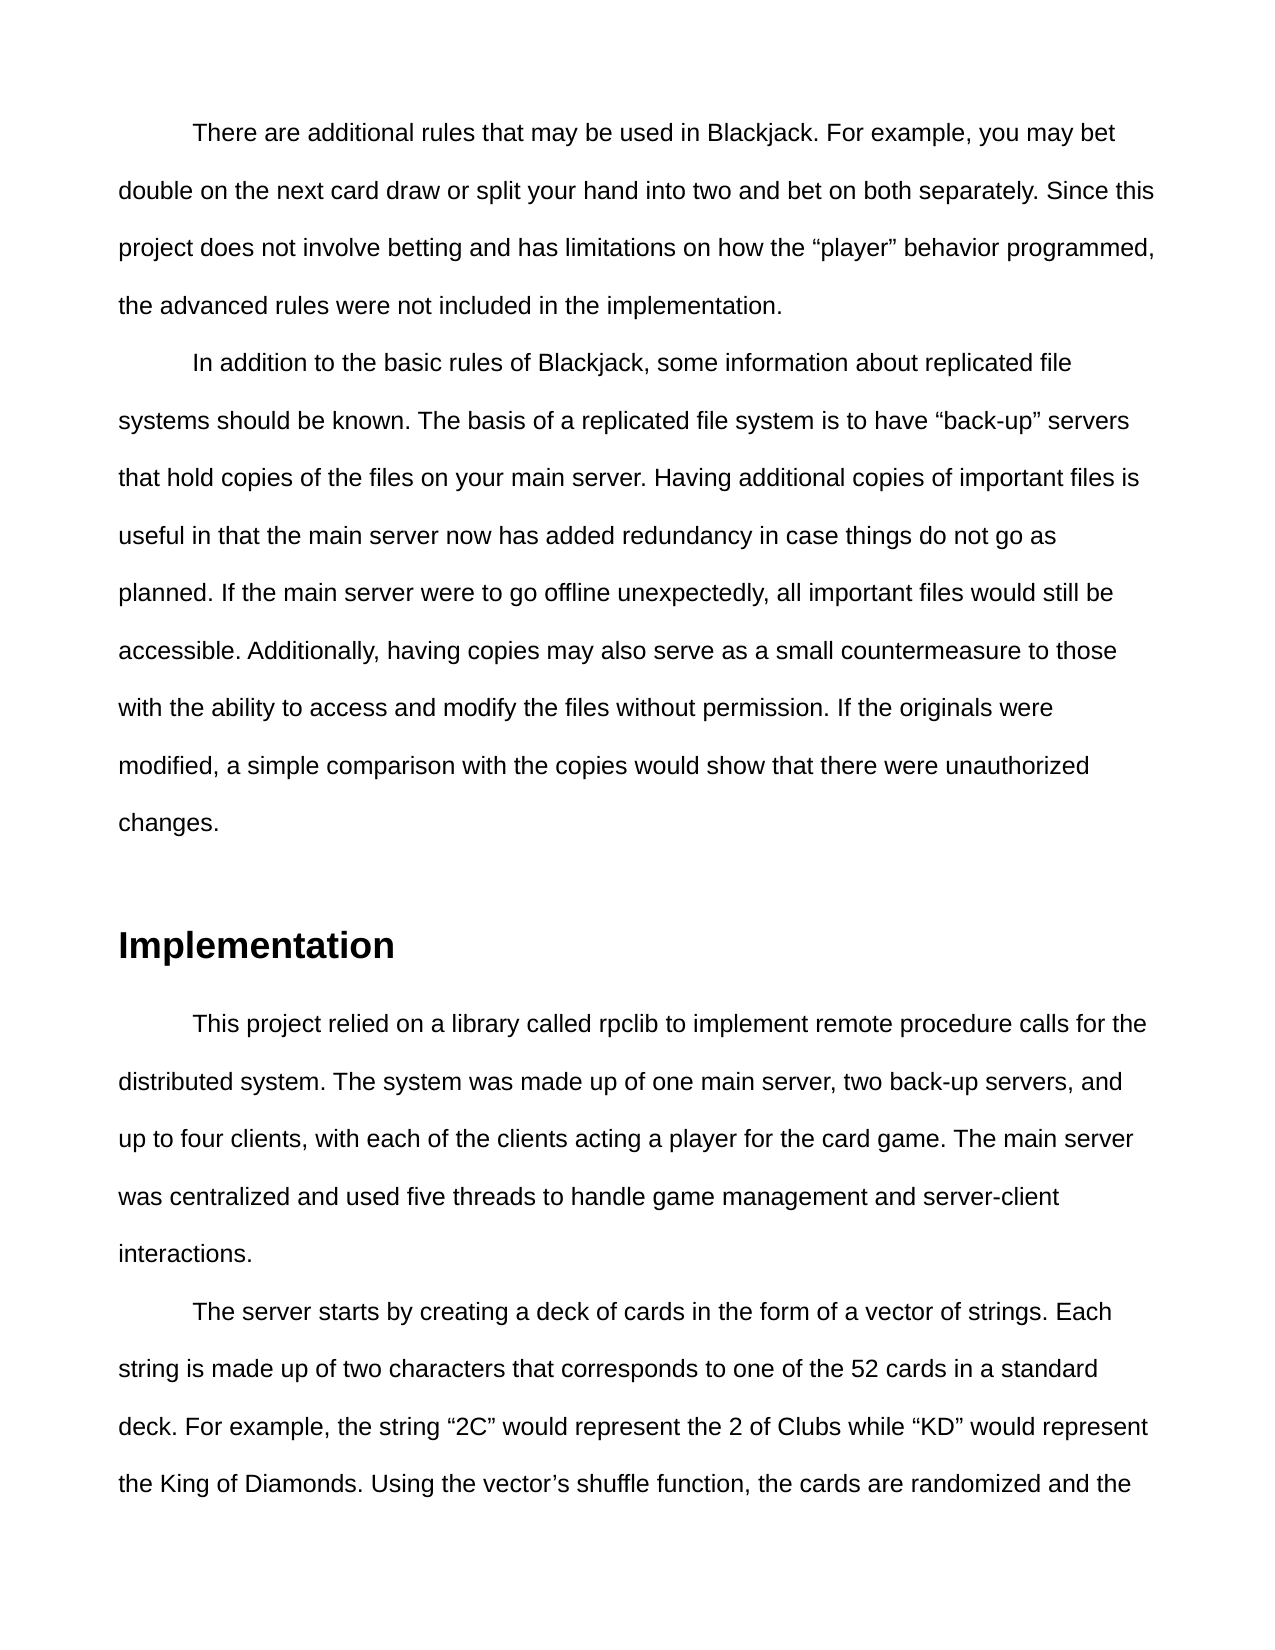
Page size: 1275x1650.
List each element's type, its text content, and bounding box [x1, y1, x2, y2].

text The server starts by creating a deck of cards in the form of a vector of strings. Each string is made up of two characters that corresponds to one of the 52 cards in a standard deck. For example, the string “2C” would represent the 2 of Clubs while “KD” would represent the King of Diamonds. Using the vector’s shuffle function, the cards are randomized and the [118, 1297, 1157, 1498]
text Implementation [118, 923, 1157, 966]
text There are additional rules that may be used in Blackjack. For example, you may bet double on the next card draw or split your hand into two and bet on both separately. Since this project does not involve betting and has limitations on how the “player” behavior programmed, the advanced rules were not included in the implementation. [118, 118, 1157, 319]
text In addition to the basic rules of Blackjack, some information about replicated file systems should be known. The basis of a replicated file system is to have “back-up” servers that hold copies of the files on your main server. Having additional copies of important files is useful in that the main server now has added redundancy in case things do not go as planned. If the main server were to go offline unexpectedly, all important files would still be accessible. Additionally, having copies may also serve as a small countermeasure to those with the ability to access and modify the files without permission. If the originals were modified, a simple comparison with the copies would show that there were unauthorized changes. [118, 348, 1157, 837]
text This project relied on a library called rpclib to implement remote procedure calls for the distributed system. The system was made up of one main server, two back-up servers, and up to four clients, with each of the clients acting a player for the card game. The main server was centralized and used five threads to handle game management and server-client interactions. [118, 1009, 1157, 1268]
